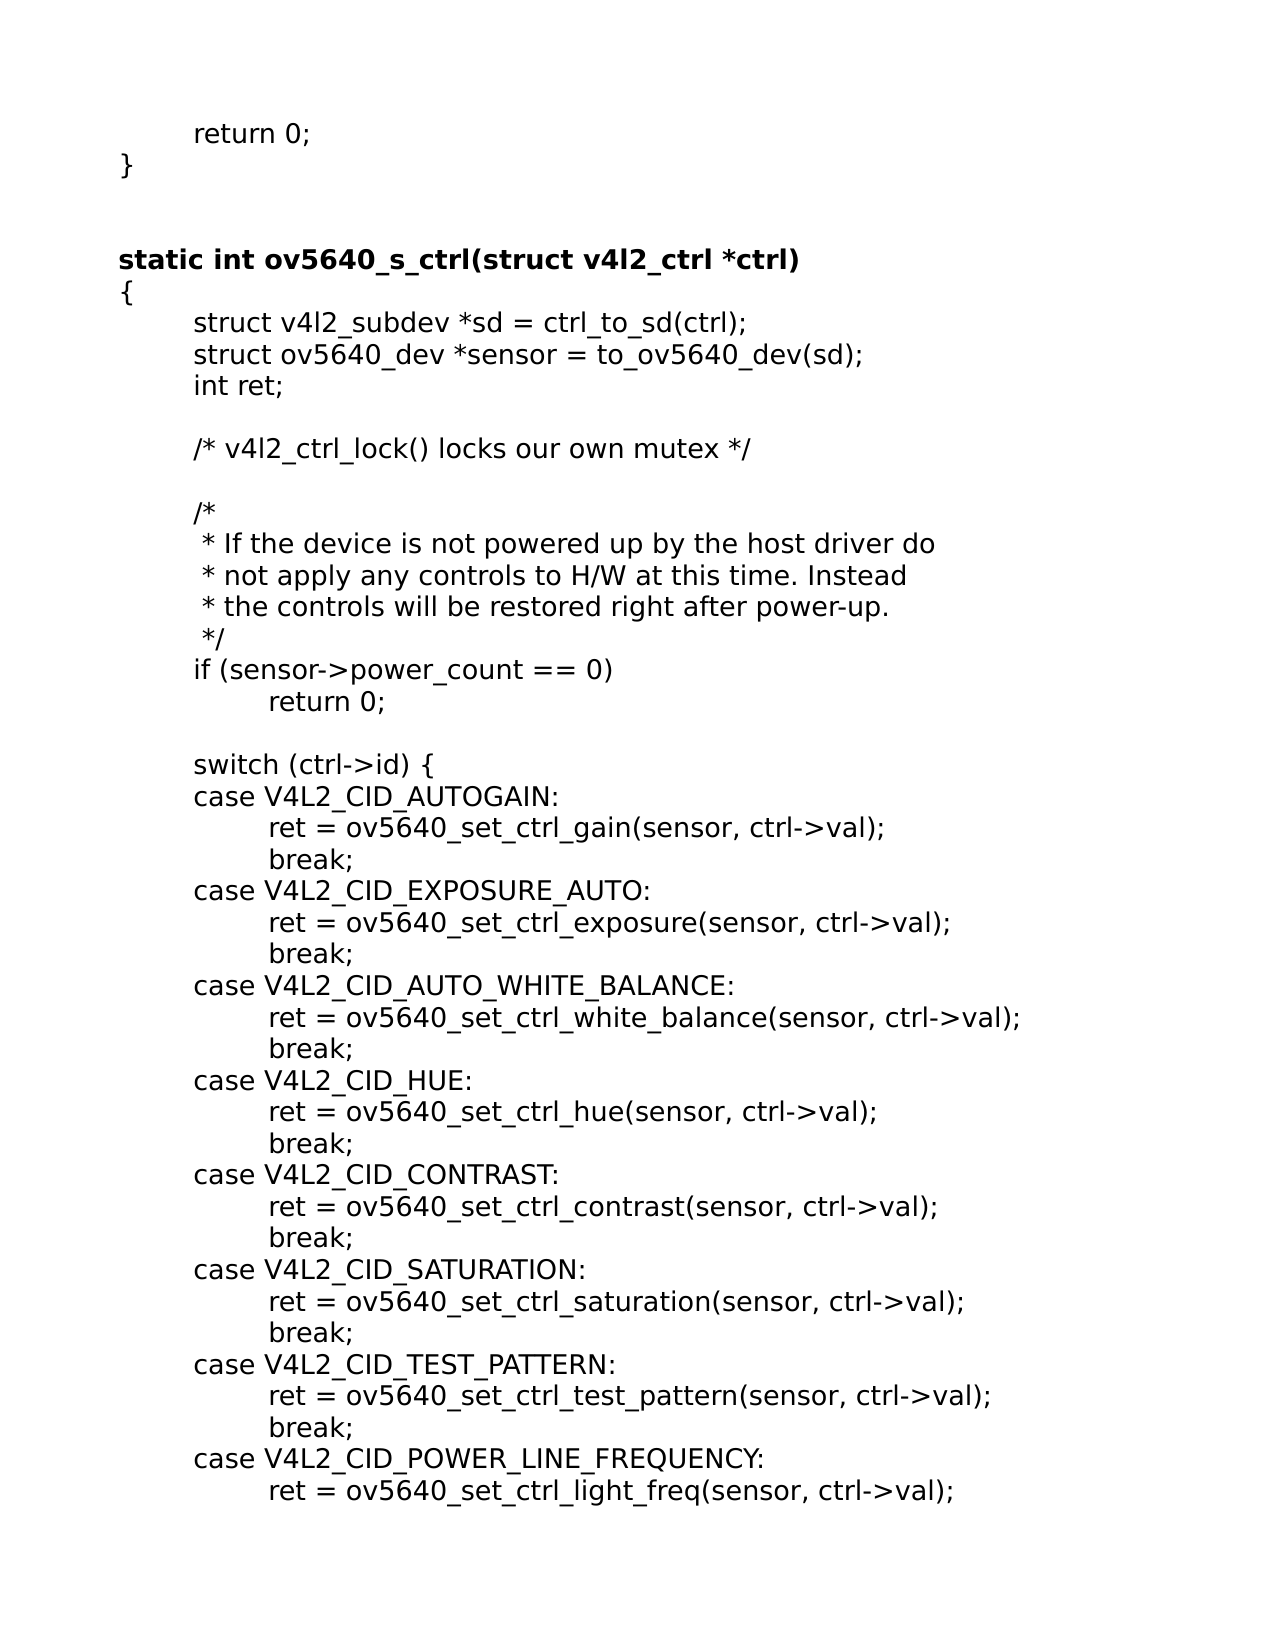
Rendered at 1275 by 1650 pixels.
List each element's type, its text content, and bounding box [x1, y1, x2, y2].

text break; [118, 1317, 1157, 1349]
text ret = ov5640_set_ctrl_hue(sensor, ctrl->val); [118, 1097, 1157, 1128]
text switch (ctrl->id) { [118, 749, 1157, 781]
text return 0; [118, 686, 1157, 718]
text ret = ov5640_set_ctrl_exposure(sensor, ctrl->val); [118, 907, 1157, 939]
text break; [118, 1128, 1157, 1160]
text case V4L2_CID_CONTRAST: [118, 1160, 1157, 1191]
text static int ov5640_s_ctrl(struct v4l2_ctrl *ctrl) [118, 244, 1157, 276]
text case V4L2_CID_AUTOGAIN: [118, 781, 1157, 812]
text int ret; [118, 371, 1157, 402]
text /* v4l2_ctrl_lock() locks our own mutex */ [118, 434, 1157, 465]
text * the controls will be restored right after power-up. [118, 592, 1157, 623]
text if (sensor->power_count == 0) [118, 655, 1157, 686]
text case V4L2_CID_POWER_LINE_FREQUENCY: [118, 1444, 1157, 1475]
text break; [118, 939, 1157, 970]
text return 0; [118, 118, 1157, 150]
text struct ov5640_dev *sensor = to_ov5640_dev(sd); [118, 339, 1157, 371]
text break; [118, 844, 1157, 876]
text { [118, 276, 1157, 307]
text ret = ov5640_set_ctrl_gain(sensor, ctrl->val); [118, 812, 1157, 844]
text ret = ov5640_set_ctrl_test_pattern(sensor, ctrl->val); [118, 1381, 1157, 1412]
text case V4L2_CID_SATURATION: [118, 1254, 1157, 1286]
text */ [118, 623, 1157, 655]
text ret = ov5640_set_ctrl_white_balance(sensor, ctrl->val); [118, 1002, 1157, 1033]
text case V4L2_CID_AUTO_WHITE_BALANCE: [118, 970, 1157, 1002]
text ret = ov5640_set_ctrl_light_freq(sensor, ctrl->val); [118, 1475, 1157, 1507]
text } [118, 150, 1157, 181]
text /* [118, 497, 1157, 528]
text break; [118, 1412, 1157, 1444]
text * If the device is not powered up by the host driver do [118, 528, 1157, 560]
text * not apply any controls to H/W at this time. Instead [118, 560, 1157, 592]
text break; [118, 1223, 1157, 1254]
text struct v4l2_subdev *sd = ctrl_to_sd(ctrl); [118, 307, 1157, 339]
text break; [118, 1033, 1157, 1065]
text case V4L2_CID_EXPOSURE_AUTO: [118, 876, 1157, 907]
text case V4L2_CID_HUE: [118, 1065, 1157, 1097]
text case V4L2_CID_TEST_PATTERN: [118, 1349, 1157, 1381]
text ret = ov5640_set_ctrl_saturation(sensor, ctrl->val); [118, 1286, 1157, 1317]
text ret = ov5640_set_ctrl_contrast(sensor, ctrl->val); [118, 1191, 1157, 1223]
